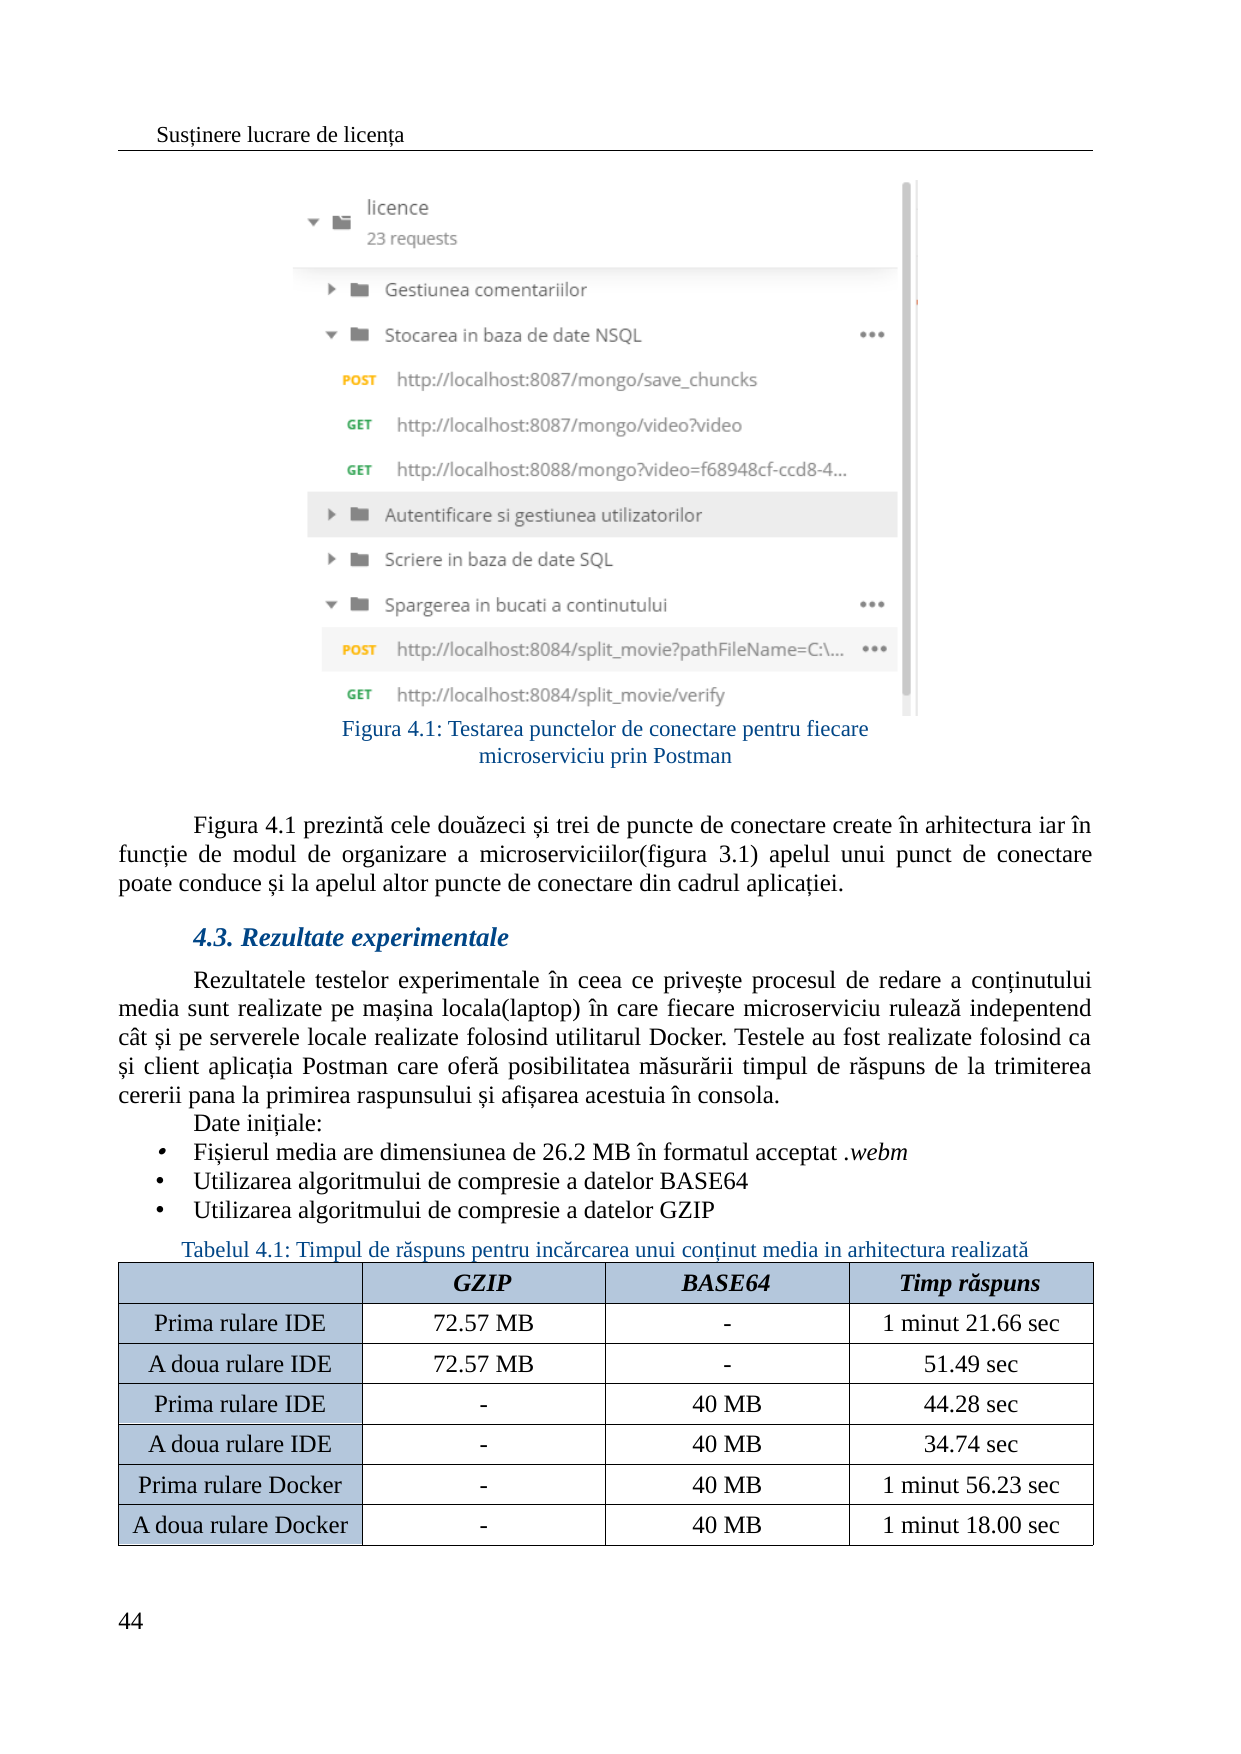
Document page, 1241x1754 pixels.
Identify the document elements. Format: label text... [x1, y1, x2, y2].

table_cell 1 minut 18.00 sec [850, 1505, 1093, 1544]
text Tabelul 4.1: Timpul de răspuns pentru incărcarea unui conținut media in arhitectura realizată [118, 1236, 1093, 1262]
table_cell 1 minut 21.66 sec [850, 1304, 1093, 1343]
text Figura 4.1: Testarea punctelor de conectare pentru fiecare microserviciu prin Postman [293, 716, 918, 768]
table_header Timp răspuns [850, 1263, 1093, 1303]
table_header [119, 1263, 362, 1303]
table_cell - [363, 1425, 605, 1464]
table_cell 40 MB [606, 1384, 849, 1423]
table_cell - [363, 1384, 605, 1423]
table_cell Prima rulare IDE [119, 1304, 362, 1343]
table_header BASE64 [606, 1263, 849, 1303]
list Utilizarea algoritmului de compresie a datelor BASE64 [156, 1166, 1093, 1195]
table_cell - [363, 1505, 605, 1544]
picture [292, 180, 918, 716]
table_cell 40 MB [606, 1425, 849, 1464]
table_cell 1 minut 56.23 sec [850, 1465, 1093, 1504]
table_cell 44.28 sec [850, 1384, 1093, 1423]
table_cell Prima rulare IDE [119, 1384, 362, 1423]
text Rezultatele testelor experimentale în ceea ce privește procesul de redare a conținutului media sunt realizate pe mașina locala(laptop) în care fiecare microserviciu rulează indepentend cât și pe serverele locale realizate folosind utilitarul Docker. Testele au fost realizate folosind ca și client aplicația Postman care oferă posibilitatea măsurării timpul de răspuns de la trimiterea cererii pana la primirea raspunsului și afișarea acestuia în consola. [118, 965, 1093, 1108]
table_header GZIP [363, 1263, 605, 1303]
table_cell - [363, 1465, 605, 1504]
text Figura 4.1 prezintă cele douăzeci și trei de puncte de conectare create în arhitectura iar în funcție de modul de organizare a microserviciilor(figura 3.1) apelul unui punct de conectare poate conduce și la apelul altor puncte de conectare din cadrul aplicației. [118, 810, 1093, 896]
list Utilizarea algoritmului de compresie a datelor GZIP [156, 1195, 1093, 1223]
table_cell - [606, 1344, 849, 1383]
list Fișierul media are dimensiunea de 26.2 MB în formatul acceptat .webm [156, 1137, 1093, 1166]
table_cell A doua rulare IDE [119, 1344, 362, 1383]
table_cell - [606, 1304, 849, 1343]
table_cell A doua rulare Docker [119, 1505, 362, 1544]
table_cell 34.74 sec [850, 1425, 1093, 1464]
table_cell 51.49 sec [850, 1344, 1093, 1383]
table_cell 40 MB [606, 1465, 849, 1504]
table_cell 40 MB [606, 1505, 849, 1544]
subtitle Rezultate experimentale [193, 921, 1093, 952]
table_cell A doua rulare IDE [119, 1425, 362, 1464]
table_cell 72.57 MB [363, 1304, 605, 1343]
text Date inițiale: [118, 1108, 1093, 1137]
table_cell 72.57 MB [363, 1344, 605, 1383]
table_cell Prima rulare Docker [119, 1465, 362, 1504]
